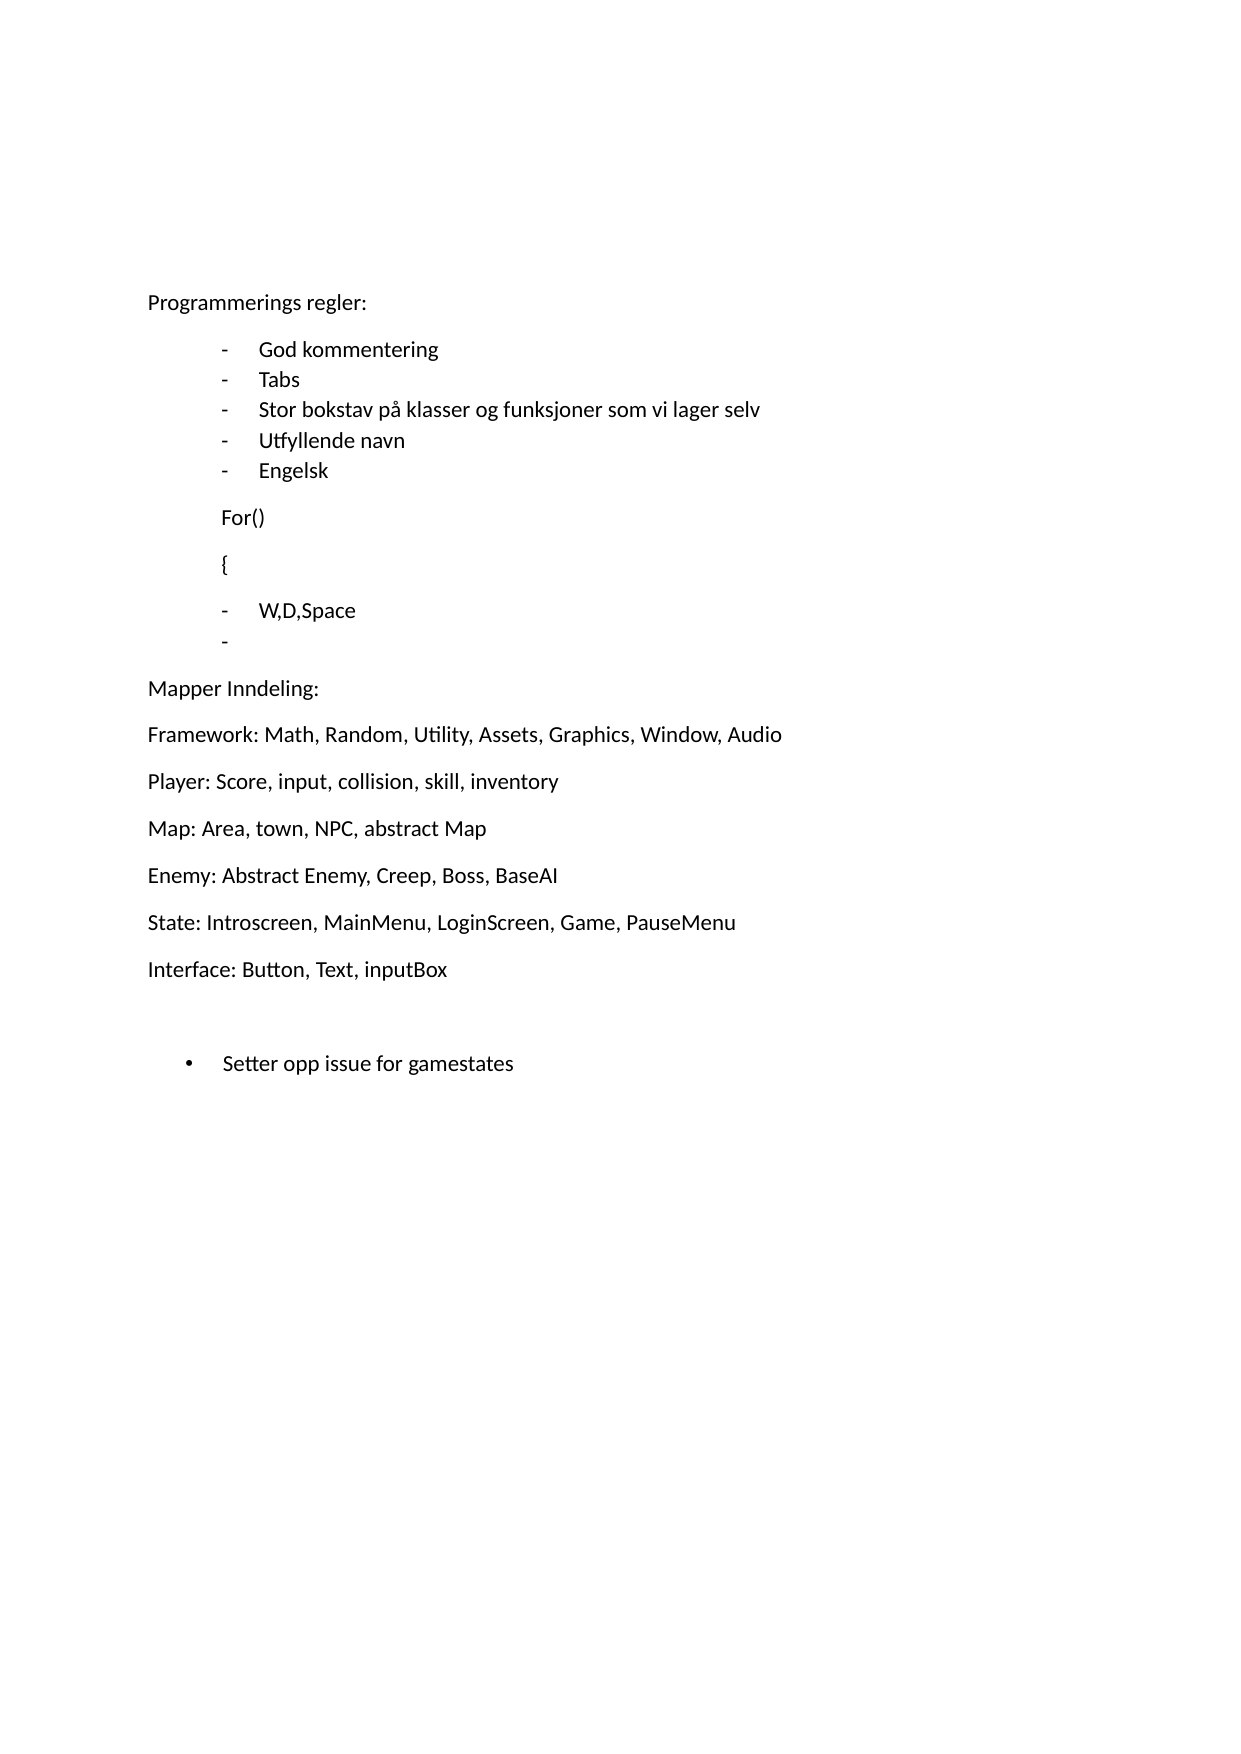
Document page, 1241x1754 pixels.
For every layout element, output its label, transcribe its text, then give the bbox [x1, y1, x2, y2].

text Enemy: Abstract Enemy, Creep, Boss, BaseAI [148, 861, 1093, 889]
text For() [221, 503, 1093, 531]
text Player: Score, input, collision, skill, inventory [148, 767, 1093, 795]
list Stor bokstav på klasser og funksjoner som vi lager selv [221, 396, 1093, 423]
text { [221, 550, 1093, 578]
text Mapper Inndeling: [148, 674, 1093, 702]
text State: Introscreen, MainMenu, LoginScreen, Game, PauseMenu [148, 908, 1093, 936]
text Interface: Button, Text, inputBox [148, 955, 1093, 983]
list Tabs [221, 365, 1093, 393]
text Framework: Math, Random, Utility, Assets, Graphics, Window, Audio [148, 721, 1093, 748]
list W,D,Space [221, 597, 1093, 624]
list Utfyllende navn [221, 426, 1093, 454]
text Programmerings regler: [148, 288, 1093, 316]
text Map: Area, town, NPC, abstract Map [148, 814, 1093, 842]
list God kommentering [221, 335, 1093, 363]
list Engelsk [221, 456, 1093, 484]
list Setter opp issue for gamestates [185, 1049, 1093, 1077]
